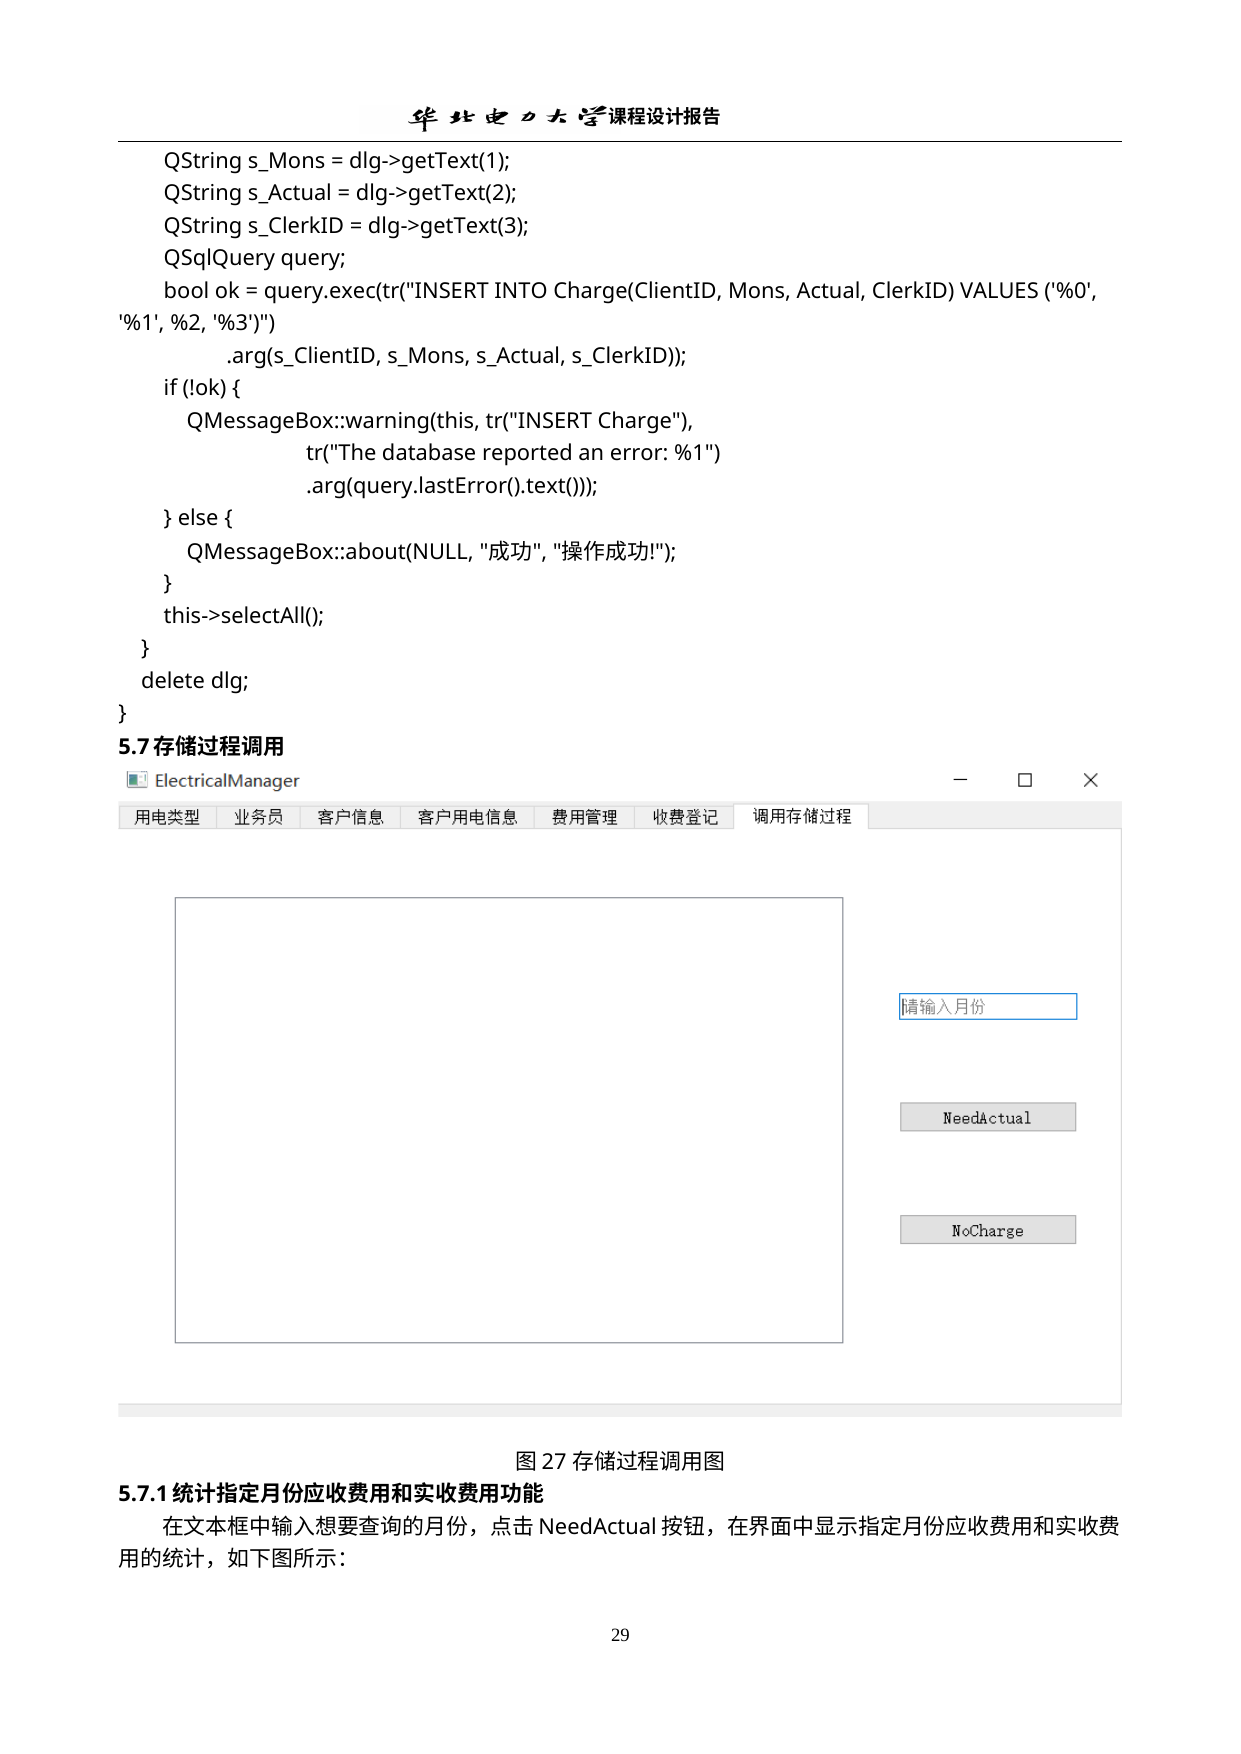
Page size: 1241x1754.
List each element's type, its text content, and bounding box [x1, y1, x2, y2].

text QString s_ClerkID = dlg->getText(3); [118, 208, 1122, 241]
text .arg(s_ClientID, s_Mons, s_Actual, s_ClerkID)); [118, 338, 1122, 371]
text } [118, 631, 1122, 663]
text 图27 存储过程调用图 [118, 1443, 1122, 1476]
text delete dlg; [118, 663, 1122, 696]
text QSqlQuery query; [118, 241, 1122, 273]
text QMessageBox::about(NULL, "成功", "操作成功!"); [118, 533, 1122, 566]
text } else { [118, 501, 1122, 533]
text 5.7存储过程调用 [118, 728, 1122, 761]
picture [358, 105, 622, 134]
picture [118, 761, 1122, 1417]
text } [118, 566, 1122, 598]
text 在文本框中输入想要查询的月份，点击NeedActual按钮，在界面中显示指定月份应收费用和实收费用的统计，如下图所示： [118, 1508, 1122, 1573]
text QString s_Mons = dlg->getText(1); [118, 143, 1122, 176]
text tr("The database reported an error: %1") [118, 436, 1122, 468]
text if (!ok) { [118, 371, 1122, 403]
text QString s_Actual = dlg->getText(2); [118, 176, 1122, 208]
text } [118, 696, 1122, 728]
text 5.7.1统计指定月份应收费用和实收费用功能 [118, 1476, 1122, 1508]
text QMessageBox::warning(this, tr("INSERT Charge"), [118, 403, 1122, 436]
text .arg(query.lastError().text())); [118, 468, 1122, 501]
text bool ok = query.exec(tr("INSERT INTO Charge(ClientID, Mons, Actual, ClerkID) VALUES ('%0', '%1', %2, '%3')") [118, 273, 1122, 338]
text this->selectAll(); [118, 598, 1122, 631]
